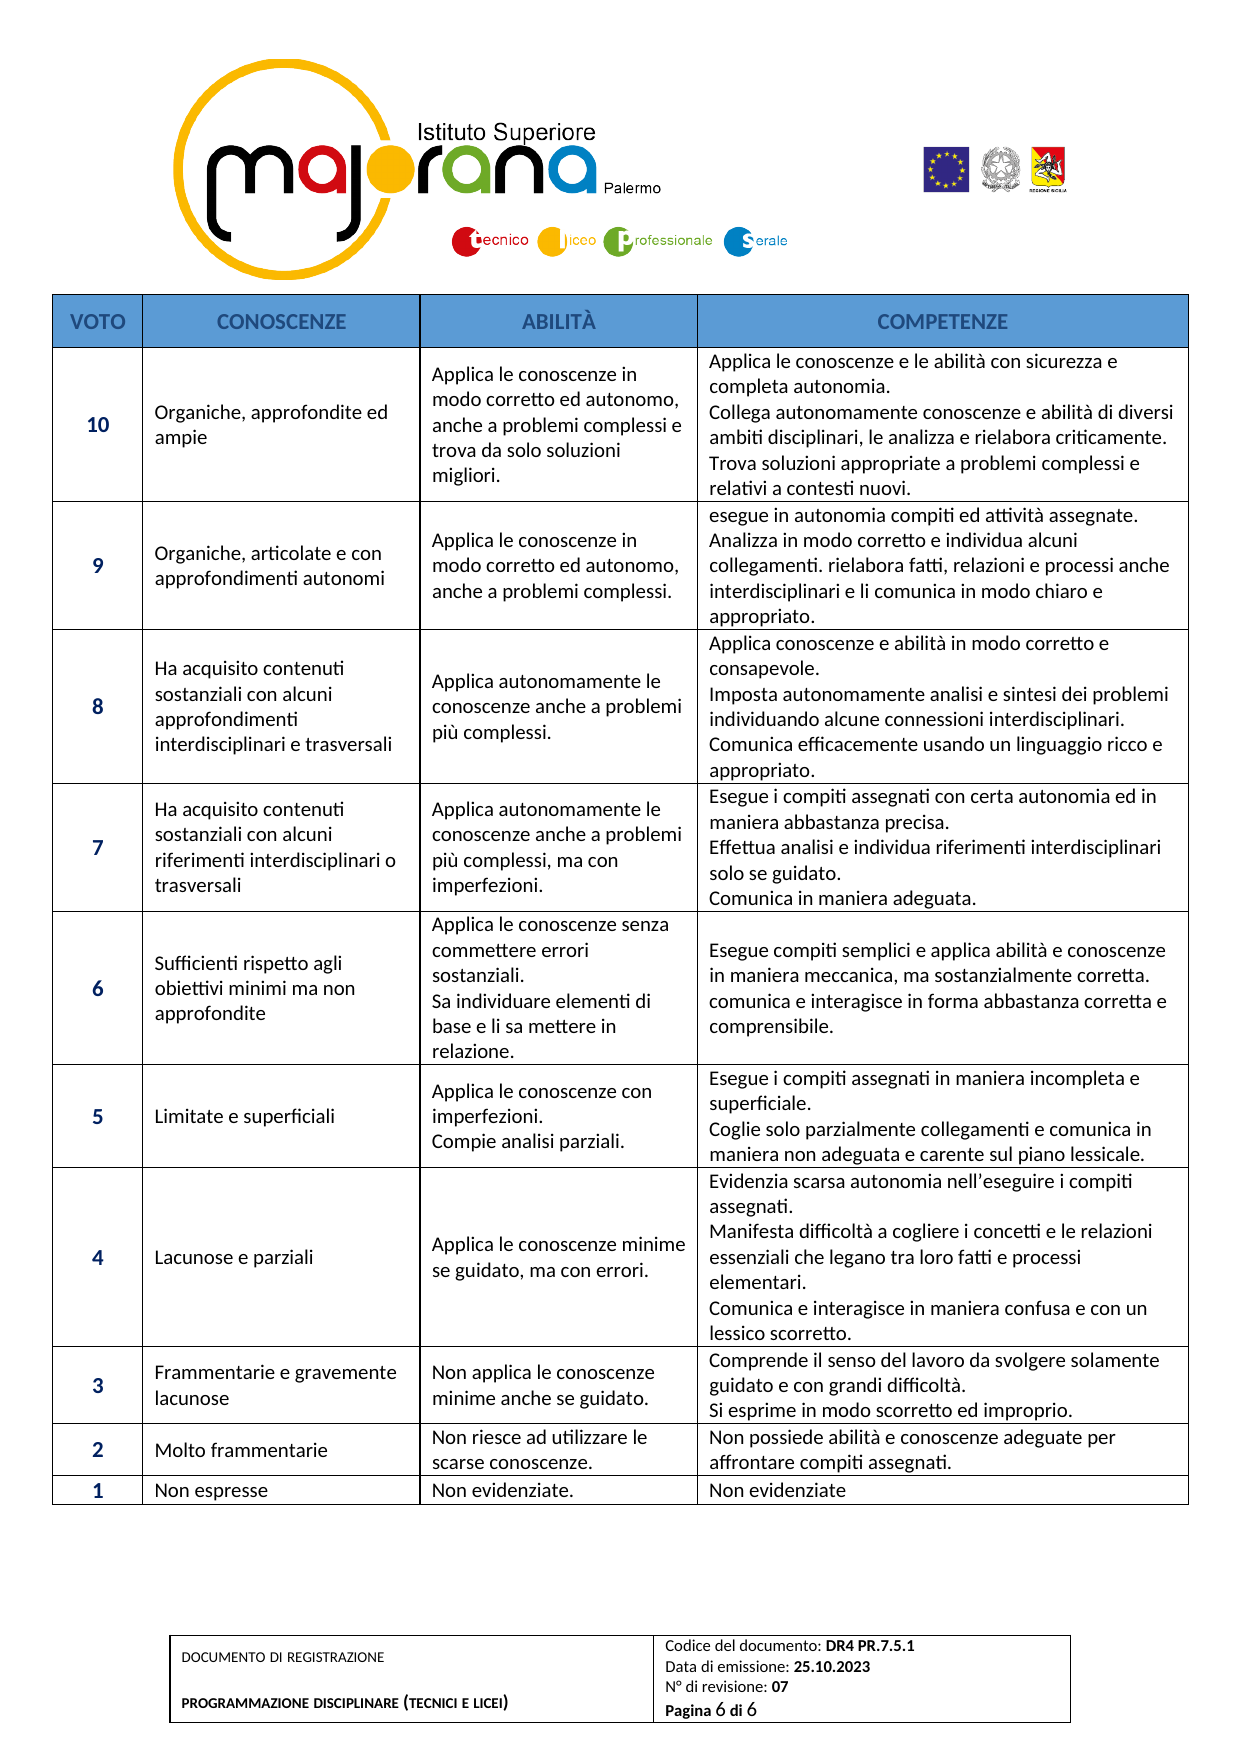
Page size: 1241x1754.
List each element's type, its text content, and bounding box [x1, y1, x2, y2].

table_cell Esegue i compiti assegnati con certa autonomia ed in maniera abbastanza precisa. Effettua analisi e individua riferimenti interdisciplinari solo se guidato. Comunica in maniera adeguata. [698, 784, 1188, 911]
table_cell Applica le conoscenze in modo corretto ed autonomo, anche a problemi complessi. [421, 502, 697, 629]
table_cell 9 [53, 502, 142, 629]
table_cell Esegue compiti semplici e applica abilità e conoscenze in maniera meccanica, ma sostanzialmente corretta. comunica e interagisce in forma abbastanza corretta e comprensibile. [698, 912, 1188, 1064]
table_cell Applica autonomamente le conoscenze anche a problemi più complessi, ma con imperfezioni. [421, 784, 697, 911]
table_header VOTO [53, 295, 142, 347]
table_cell Applica le conoscenze e le abilità con sicurezza e completa autonomia. Collega autonomamente conoscenze e abilità di diversi ambiti disciplinari, le analizza e rielabora criticamente. Trova soluzioni appropriate a problemi complessi e relativi a contesti nuovi. [698, 348, 1188, 501]
table_cell 8 [53, 630, 142, 782]
table_cell esegue in autonomia compiti ed attività assegnate. Analizza in modo corretto e individua alcuni collegamenti. rielabora fatti, relazioni e processi anche interdisciplinari e li comunica in modo chiaro e appropriato. [698, 502, 1188, 629]
table_cell 2 [53, 1424, 142, 1475]
table_cell 5 [53, 1065, 142, 1167]
table_cell Organiche, articolate e con approfondimenti autonomi [143, 502, 419, 629]
table_cell Lacunose e parziali [143, 1168, 419, 1346]
table_cell Molto frammentarie [143, 1424, 419, 1475]
table_cell Applica conoscenze e abilità in modo corretto e consapevole. Imposta autonomamente analisi e sintesi dei problemi individuando alcune connessioni interdisciplinari. Comunica efficacemente usando un linguaggio ricco e appropriato. [698, 630, 1188, 782]
table_cell 6 [53, 912, 142, 1064]
table_cell Non possiede abilità e conoscenze adeguate per affrontare compiti assegnati. [698, 1424, 1188, 1475]
table_cell Limitate e superficiali [143, 1065, 419, 1167]
table_cell Ha acquisito contenuti sostanziali con alcuni riferimenti interdisciplinari o trasversali [143, 784, 419, 911]
table_cell Applica le conoscenze in modo corretto ed autonomo, anche a problemi complessi e trova da solo soluzioni migliori. [421, 348, 697, 501]
table_cell Frammentarie e gravemente lacunose [143, 1347, 419, 1423]
table_cell Applica le conoscenze con imperfezioni. Compie analisi parziali. [421, 1065, 697, 1167]
table_cell Non espresse [143, 1476, 419, 1504]
table_header CONOSCENZE [143, 295, 419, 347]
table_cell Non evidenziate [698, 1476, 1188, 1504]
table_header ABILITÀ [421, 295, 697, 347]
table_cell 3 [53, 1347, 142, 1423]
table_cell Applica le conoscenze minime se guidato, ma con errori. [421, 1168, 697, 1346]
table_cell Organiche, approfondite ed ampie [143, 348, 419, 501]
table_cell Applica le conoscenze senza commettere errori sostanziali. Sa individuare elementi di base e li sa mettere in relazione. [421, 912, 697, 1064]
table_cell Comprende il senso del lavoro da svolgere solamente guidato e con grandi difficoltà. Si esprime in modo scorretto ed improprio. [698, 1347, 1188, 1423]
picture [173, 59, 1067, 280]
table_cell Sufficienti rispetto agli obiettivi minimi ma non approfondite [143, 912, 419, 1064]
table_cell 4 [53, 1168, 142, 1346]
table_cell Ha acquisito contenuti sostanziali con alcuni approfondimenti interdisciplinari e trasversali [143, 630, 419, 782]
table_cell Non riesce ad utilizzare le scarse conoscenze. [421, 1424, 697, 1475]
table_cell 1 [53, 1476, 142, 1504]
table_header COMPETENZE [698, 295, 1188, 347]
table_cell Non applica le conoscenze minime anche se guidato. [421, 1347, 697, 1423]
table_cell Esegue i compiti assegnati in maniera incompleta e superficiale. Coglie solo parzialmente collegamenti e comunica in maniera non adeguata e carente sul piano lessicale. [698, 1065, 1188, 1167]
table_cell Applica autonomamente le conoscenze anche a problemi più complessi. [421, 630, 697, 782]
table_cell 10 [53, 348, 142, 501]
table_cell Evidenzia scarsa autonomia nell’eseguire i compiti assegnati. Manifesta difficoltà a cogliere i concetti e le relazioni essenziali che legano tra loro fatti e processi elementari. Comunica e interagisce in maniera confusa e con un lessico scorretto. [698, 1168, 1188, 1346]
table_cell Non evidenziate. [421, 1476, 697, 1504]
table_cell 7 [53, 784, 142, 911]
